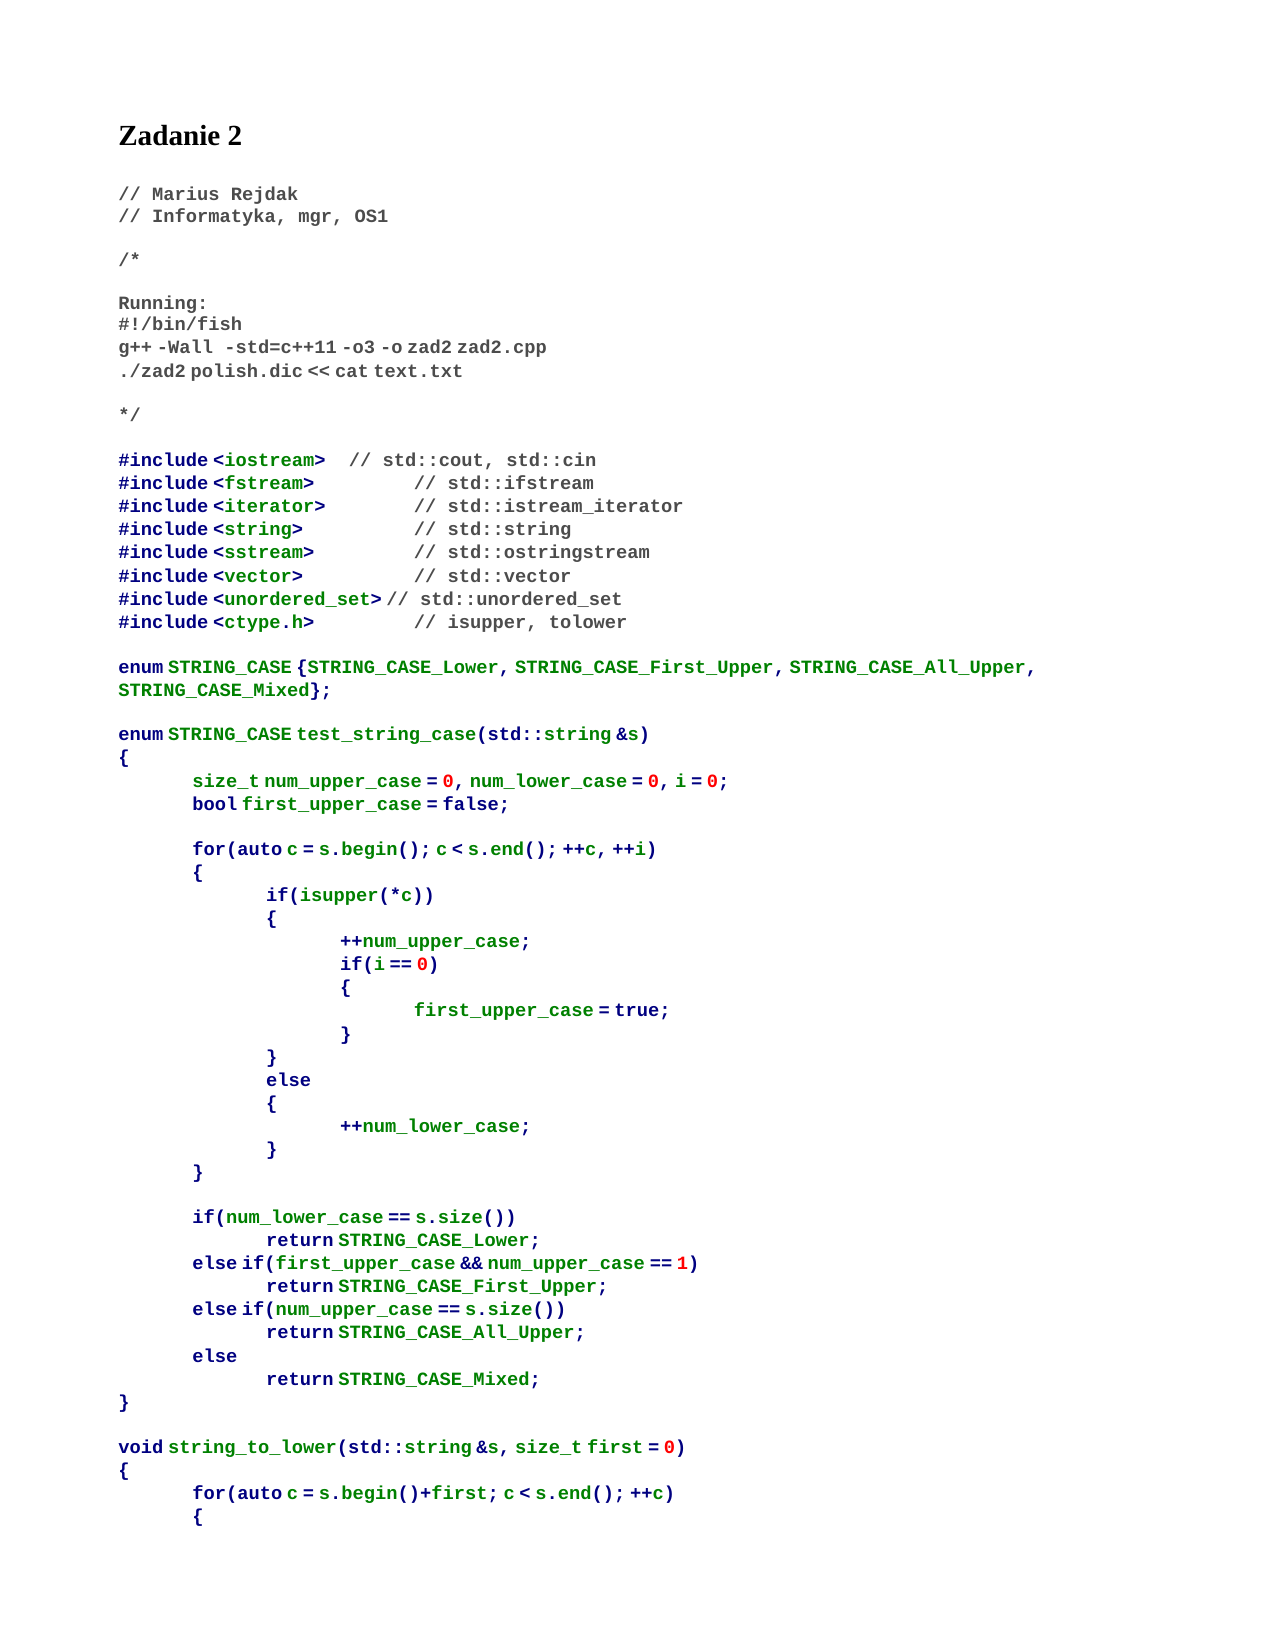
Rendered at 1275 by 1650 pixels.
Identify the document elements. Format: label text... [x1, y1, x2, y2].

text else [118, 1344, 1157, 1368]
text first_upper_case = true; [118, 999, 1157, 1022]
text */ [118, 404, 1157, 427]
text return STRING_CASE_Lower; [118, 1229, 1157, 1252]
text { [118, 976, 1157, 999]
text enum STRING_CASE {STRING_CASE_Lower, STRING_CASE_First_Upper, STRING_CASE_All_Upper, STRING_CASE_Mixed}; [118, 656, 1157, 702]
text } [118, 1138, 1157, 1161]
text #include <fstream> // std::ifstream [118, 472, 1157, 495]
text { [118, 1092, 1157, 1115]
text } [118, 1161, 1157, 1184]
text { [118, 861, 1157, 884]
text else if(num_upper_case == s.size()) [118, 1298, 1157, 1321]
text { [118, 1459, 1157, 1482]
text return STRING_CASE_All_Upper; [118, 1321, 1157, 1344]
text size_t num_upper_case = 0, num_lower_case = 0, i = 0; [118, 769, 1157, 793]
text ./zad2 polish.dic << cat text.txt [118, 359, 1157, 383]
text #include <string> // std::string [118, 518, 1157, 541]
text #include <iostream> // std::cout, std::cin [118, 449, 1157, 472]
text for(auto c = s.begin(); c < s.end(); ++c, ++i) [118, 837, 1157, 861]
text return STRING_CASE_First_Upper; [118, 1275, 1157, 1298]
text #!/bin/fish [118, 315, 1157, 336]
text ++num_lower_case; [118, 1115, 1157, 1138]
text if(num_lower_case == s.size()) [118, 1206, 1157, 1229]
text void string_to_lower(std::string &s, size_t first = 0) [118, 1436, 1157, 1459]
text if(isupper(*c)) [118, 884, 1157, 907]
text else if(first_upper_case && num_upper_case == 1) [118, 1252, 1157, 1275]
text } [118, 1022, 1157, 1046]
text Zadanie 2 [118, 118, 1157, 152]
text #include <unordered_set> // std::unordered_set [118, 588, 1157, 611]
text #include <sstream> // std::ostringstream [118, 541, 1157, 564]
text { [118, 746, 1157, 769]
text #include <vector> // std::vector [118, 564, 1157, 588]
text else [118, 1069, 1157, 1092]
text for(auto c = s.begin()+first; c < s.end(); ++c) [118, 1482, 1157, 1505]
text } [118, 1046, 1157, 1069]
text enum STRING_CASE test_string_case(std::string &s) [118, 723, 1157, 746]
text return STRING_CASE_Mixed; [118, 1368, 1157, 1391]
text #include <iterator> // std::istream_iterator [118, 495, 1157, 518]
text bool first_upper_case = false; [118, 793, 1157, 816]
text Running: [118, 294, 1157, 315]
text { [118, 907, 1157, 930]
text /* [118, 249, 1157, 272]
text g++ -Wall -std=c++11 -o3 -o zad2 zad2.cpp [118, 336, 1157, 359]
text if(i == 0) [118, 953, 1157, 976]
text // Marius Rejdak [118, 185, 1157, 206]
text { [118, 1505, 1157, 1528]
text ++num_upper_case; [118, 930, 1157, 953]
text #include <ctype.h> // isupper, tolower [118, 611, 1157, 634]
text } [118, 1391, 1157, 1414]
text // Informatyka, mgr, OS1 [118, 206, 1157, 228]
